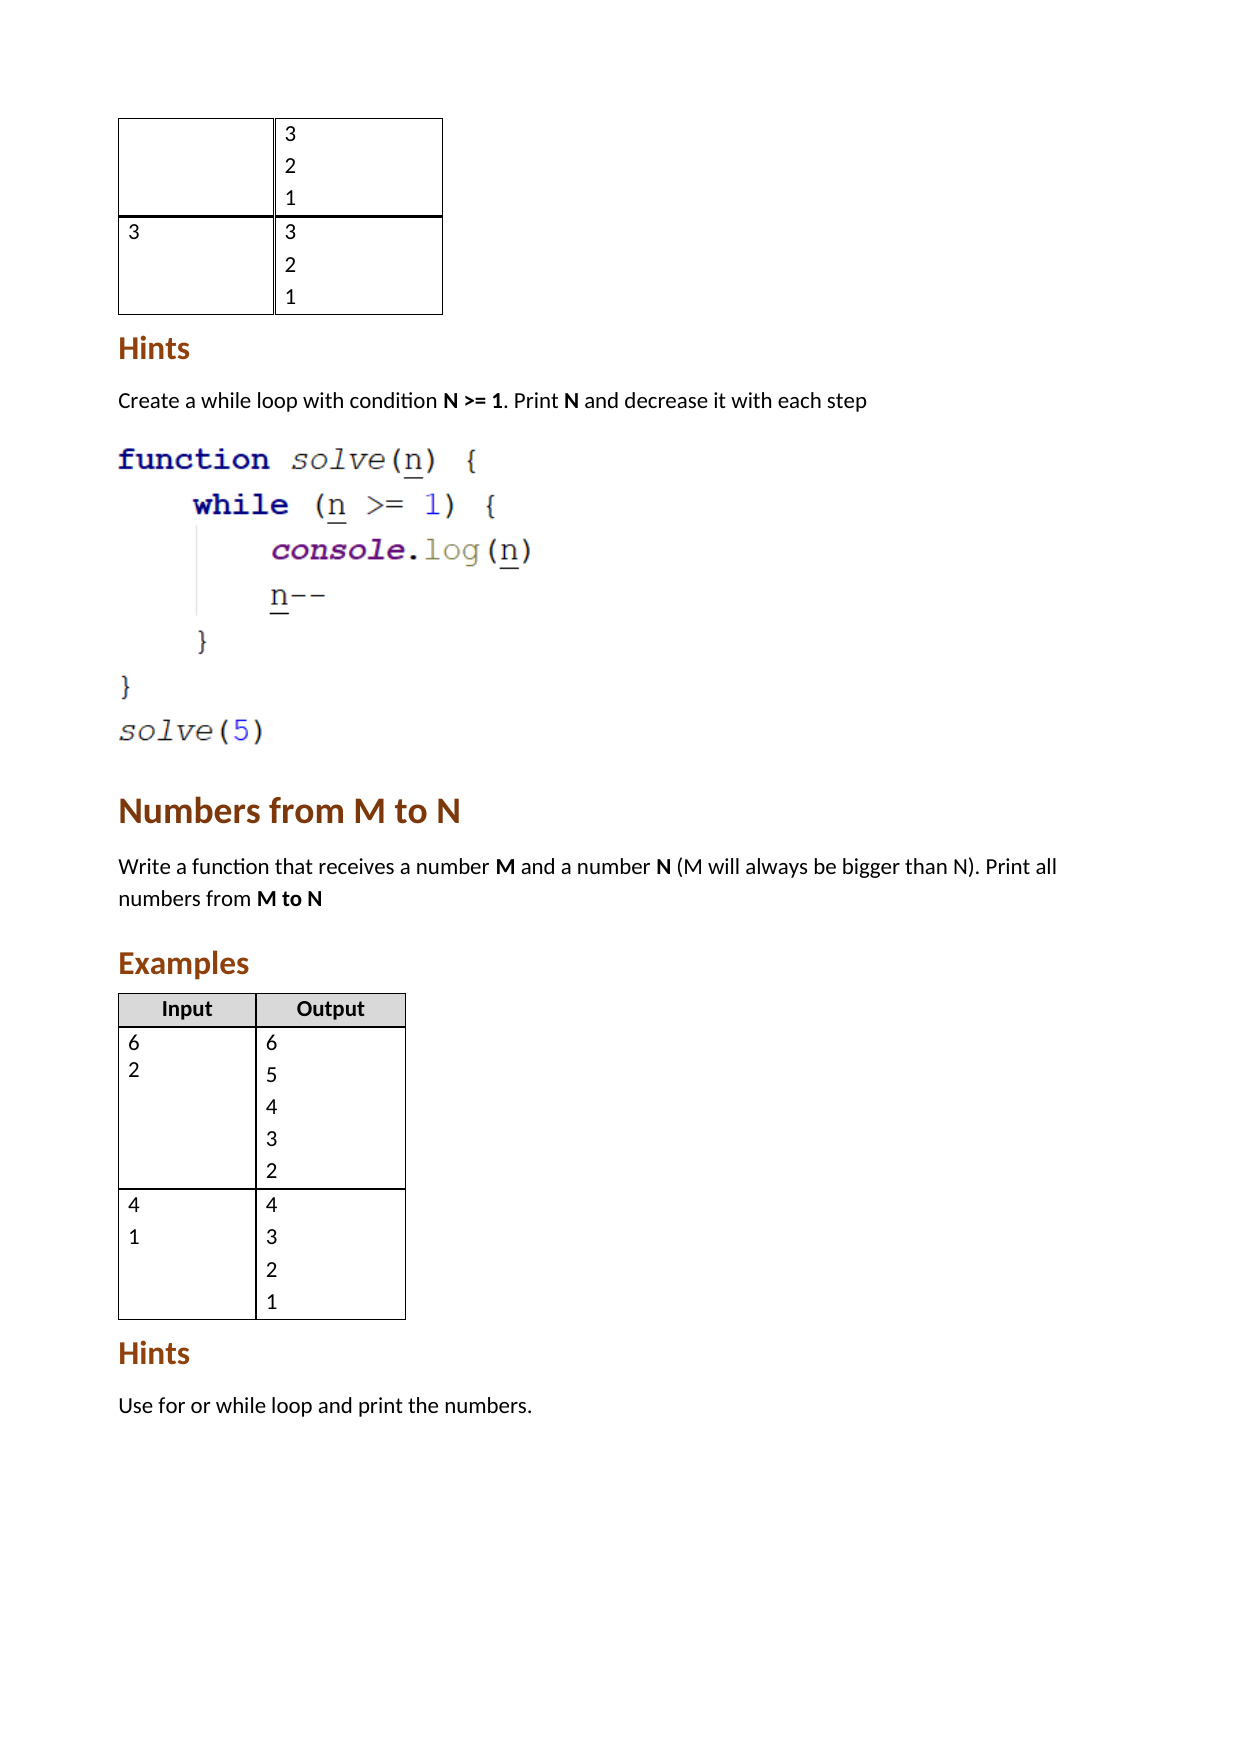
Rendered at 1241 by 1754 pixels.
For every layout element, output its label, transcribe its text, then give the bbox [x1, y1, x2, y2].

text Hints [118, 1332, 1122, 1373]
text Write a function that receives a number M and a number N (M will always be bigger than N). Print all numbers from M to N [118, 852, 1122, 912]
table_header Input [119, 994, 255, 1026]
text Examples [118, 942, 1122, 982]
text Create a while loop with condition N >= 1. Print N and decrease it with each step [118, 387, 1122, 414]
table_cell 6 5 4 3 2 [257, 1028, 405, 1188]
text Use for or while loop and print the numbers. [118, 1392, 1122, 1419]
table_cell 3 [119, 218, 273, 314]
table_cell 6 2 [119, 1028, 255, 1188]
table_cell 3 2 1 [276, 119, 442, 215]
table_cell 3 2 1 [276, 218, 442, 314]
table_cell 4 3 2 1 [257, 1190, 405, 1319]
table_cell 4 1 [119, 1190, 255, 1319]
text Numbers from M to N [118, 787, 1122, 833]
table_header Output [257, 994, 405, 1026]
table_cell [119, 119, 273, 215]
text Hints [118, 327, 1122, 368]
